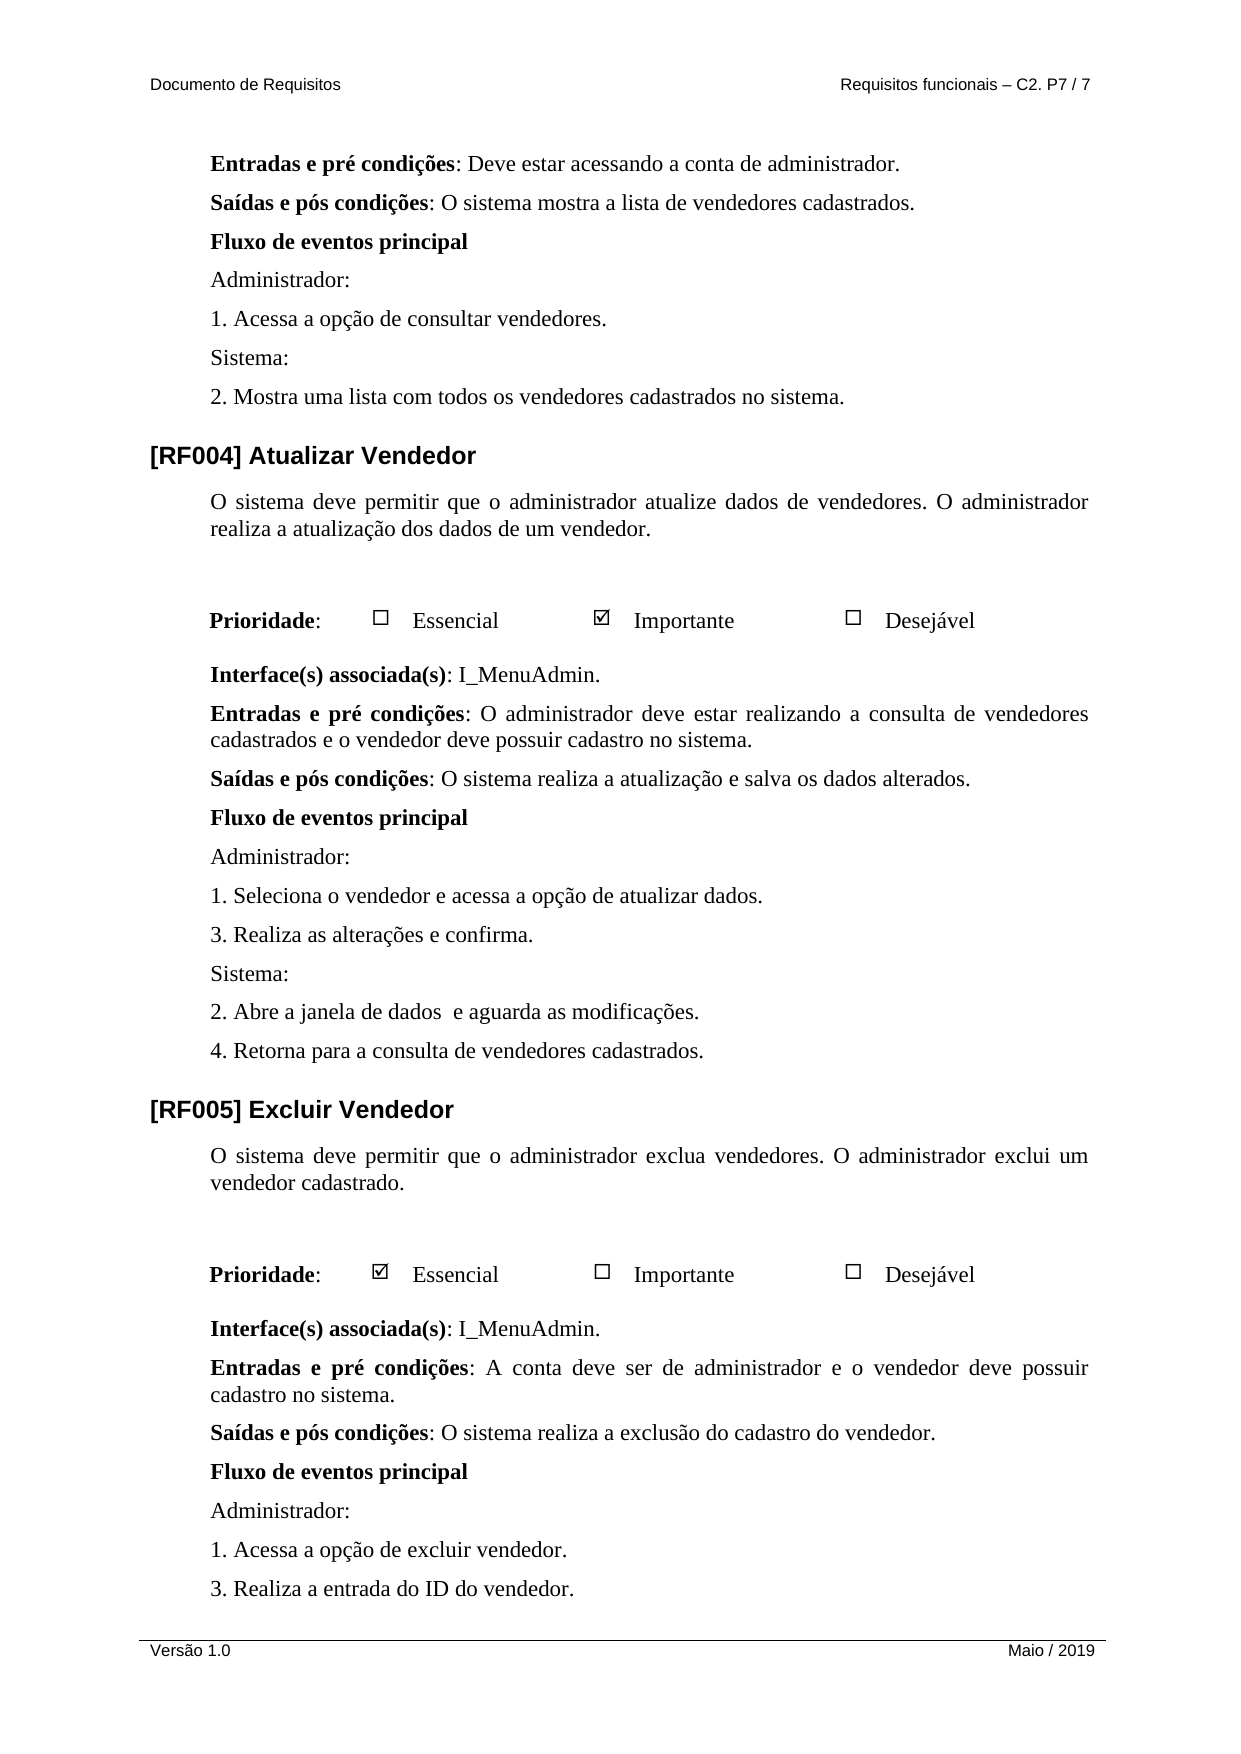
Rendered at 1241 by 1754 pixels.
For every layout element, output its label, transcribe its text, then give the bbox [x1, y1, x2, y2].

text 3. Realiza a entrada do ID do vendedor. [210, 1575, 1090, 1601]
text O sistema deve permitir que o administrador atualize dados de vendedores. O administrador realiza a atualização dos dados de um vendedor. [210, 488, 1090, 541]
table_header Prioridade: [194, 1240, 357, 1309]
text Saídas e pós condições: O sistema mostra a lista de vendedores cadastrados. [210, 189, 1090, 215]
text Saídas e pós condições: O sistema realiza a atualização e salva os dados alterados. [210, 765, 1090, 792]
text O sistema deve permitir que o administrador exclua vendedores. O administrador exclui um vendedor cadastrado. [210, 1142, 1090, 1195]
text Interface(s) associada(s): I_MenuAdmin. [210, 1315, 1090, 1342]
text 1. Seleciona o vendedor e acessa a opção de atualizar dados. [210, 882, 1090, 908]
text Administrador: [210, 267, 1090, 293]
text Entradas e pré condições: Deve estar acessando a conta de administrador. [210, 150, 1090, 176]
table_header  [578, 1240, 622, 1309]
text Fluxo de eventos principal [210, 1458, 1090, 1485]
table_header Importante [623, 586, 829, 655]
table_header Essencial [401, 586, 578, 655]
text 2. Mostra uma lista com todos os vendedores cadastrados no sistema. [210, 383, 1090, 409]
text Fluxo de eventos principal [210, 804, 1090, 831]
table_header  [578, 586, 622, 655]
text Entradas e pré condições: O administrador deve estar realizando a consulta de vendedores cadastrados e o vendedor deve possuir cadastro no sistema. [210, 700, 1090, 753]
text 4. Retorna para a consulta de vendedores cadastrados. [210, 1037, 1090, 1064]
text Administrador: [210, 1497, 1090, 1523]
text Sistema: [210, 959, 1090, 986]
text Saídas e pós condições: O sistema realiza a exclusão do cadastro do vendedor. [210, 1419, 1090, 1446]
table_header  [829, 586, 873, 655]
text 3. Realiza as alterações e confirma. [210, 921, 1090, 947]
text Fluxo de eventos principal [210, 228, 1090, 254]
text Interface(s) associada(s): I_MenuAdmin. [210, 661, 1090, 688]
text Administrador: [210, 843, 1090, 869]
text 1. Acessa a opção de excluir vendedor. [210, 1536, 1090, 1562]
text 2. Abre a janela de dados e aguarda as modificações. [210, 998, 1090, 1025]
table_header Desejável [874, 586, 1017, 655]
table_header Desejável [874, 1240, 1017, 1309]
table_header  [829, 1240, 873, 1309]
table_header Prioridade: [194, 586, 357, 655]
text 1. Acessa a opção de consultar vendedores. [210, 305, 1090, 332]
table_header Essencial [401, 1240, 578, 1309]
text Entradas e pré condições: A conta deve ser de administrador e o vendedor deve possuir cadastro no sistema. [210, 1354, 1090, 1407]
table_header  [357, 1240, 401, 1309]
text [RF004] Atualizar Vendedor [150, 441, 1090, 469]
text Sistema: [210, 344, 1090, 371]
table_header  [357, 586, 401, 655]
table_header Importante [623, 1240, 829, 1309]
text [RF005] Excluir Vendedor [150, 1095, 1090, 1124]
